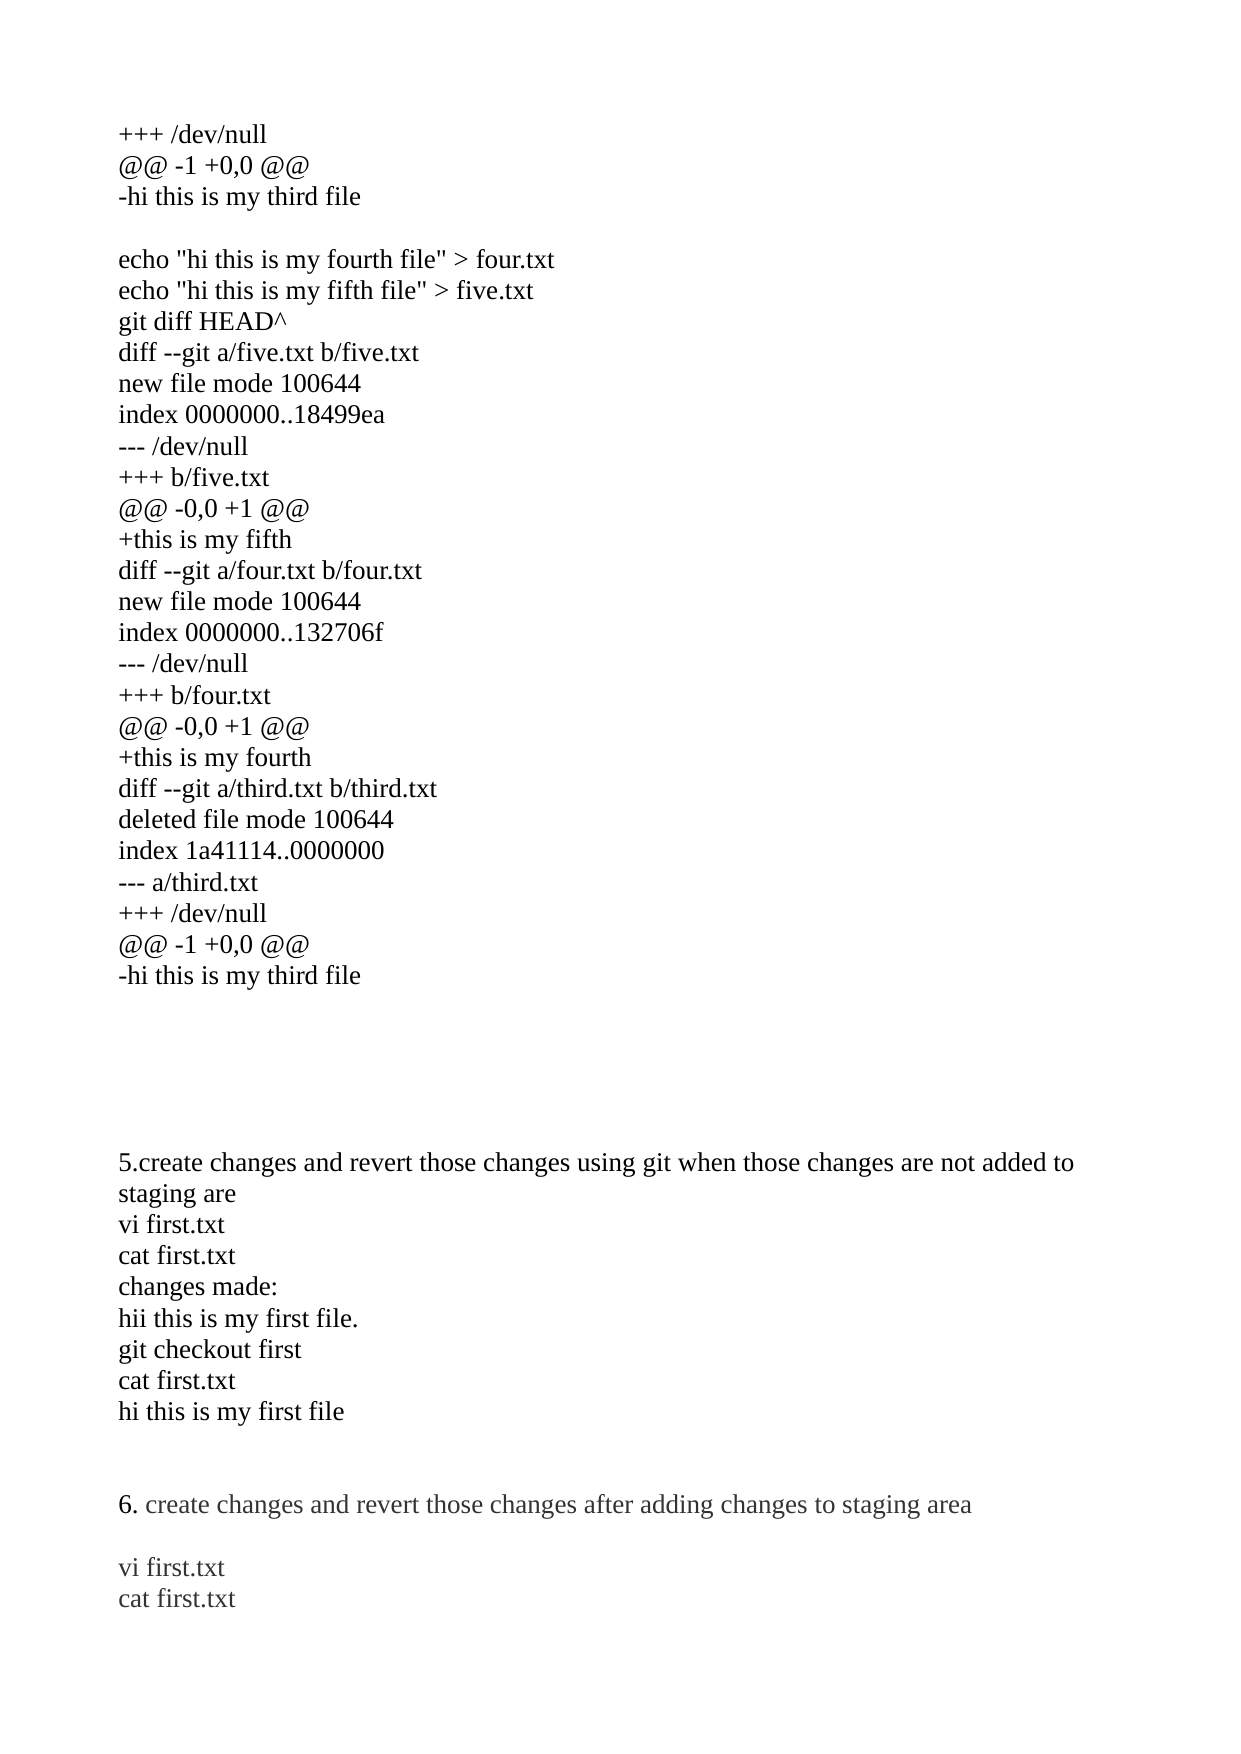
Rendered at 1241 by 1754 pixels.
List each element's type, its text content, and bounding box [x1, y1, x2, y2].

text @@ -0,0 +1 @@ [118, 492, 1122, 523]
text deleted file mode 100644 [118, 803, 1122, 834]
text new file mode 100644 [118, 367, 1122, 398]
text +++ b/four.txt [118, 679, 1122, 710]
text git diff HEAD^ [118, 305, 1122, 336]
text @@ -0,0 +1 @@ [118, 710, 1122, 741]
text index 1a41114..0000000 [118, 834, 1122, 866]
text diff --git a/four.txt b/four.txt [118, 554, 1122, 585]
text vi first.txt [118, 1551, 1122, 1582]
text -hi this is my third file [118, 180, 1122, 212]
text +this is my fourth [118, 741, 1122, 772]
text --- /dev/null [118, 648, 1122, 679]
text index 0000000..18499ea [118, 398, 1122, 429]
text cat first.txt [118, 1239, 1122, 1271]
text +++ /dev/null [118, 118, 1122, 149]
text 6. create changes and revert those changes after adding changes to staging area [118, 1488, 1122, 1520]
text changes made: [118, 1271, 1122, 1302]
text index 0000000..132706f [118, 616, 1122, 648]
text git checkout first [118, 1333, 1122, 1364]
text hii this is my first file. [118, 1302, 1122, 1333]
text @@ -1 +0,0 @@ [118, 149, 1122, 180]
text +++ /dev/null [118, 897, 1122, 928]
text echo "hi this is my fifth file" > five.txt [118, 274, 1122, 305]
text +this is my fifth [118, 523, 1122, 554]
text diff --git a/third.txt b/third.txt [118, 772, 1122, 803]
text cat first.txt [118, 1582, 1122, 1613]
text --- /dev/null [118, 429, 1122, 461]
text vi first.txt [118, 1208, 1122, 1239]
text 5.create changes and revert those changes using git when those changes are not added to staging are [118, 1146, 1122, 1208]
text diff --git a/five.txt b/five.txt [118, 336, 1122, 367]
text hi this is my first file [118, 1395, 1122, 1426]
text new file mode 100644 [118, 585, 1122, 616]
text +++ b/five.txt [118, 461, 1122, 492]
text @@ -1 +0,0 @@ [118, 928, 1122, 959]
text --- a/third.txt [118, 866, 1122, 897]
text -hi this is my third file [118, 959, 1122, 990]
text echo "hi this is my fourth file" > four.txt [118, 243, 1122, 274]
text cat first.txt [118, 1364, 1122, 1395]
